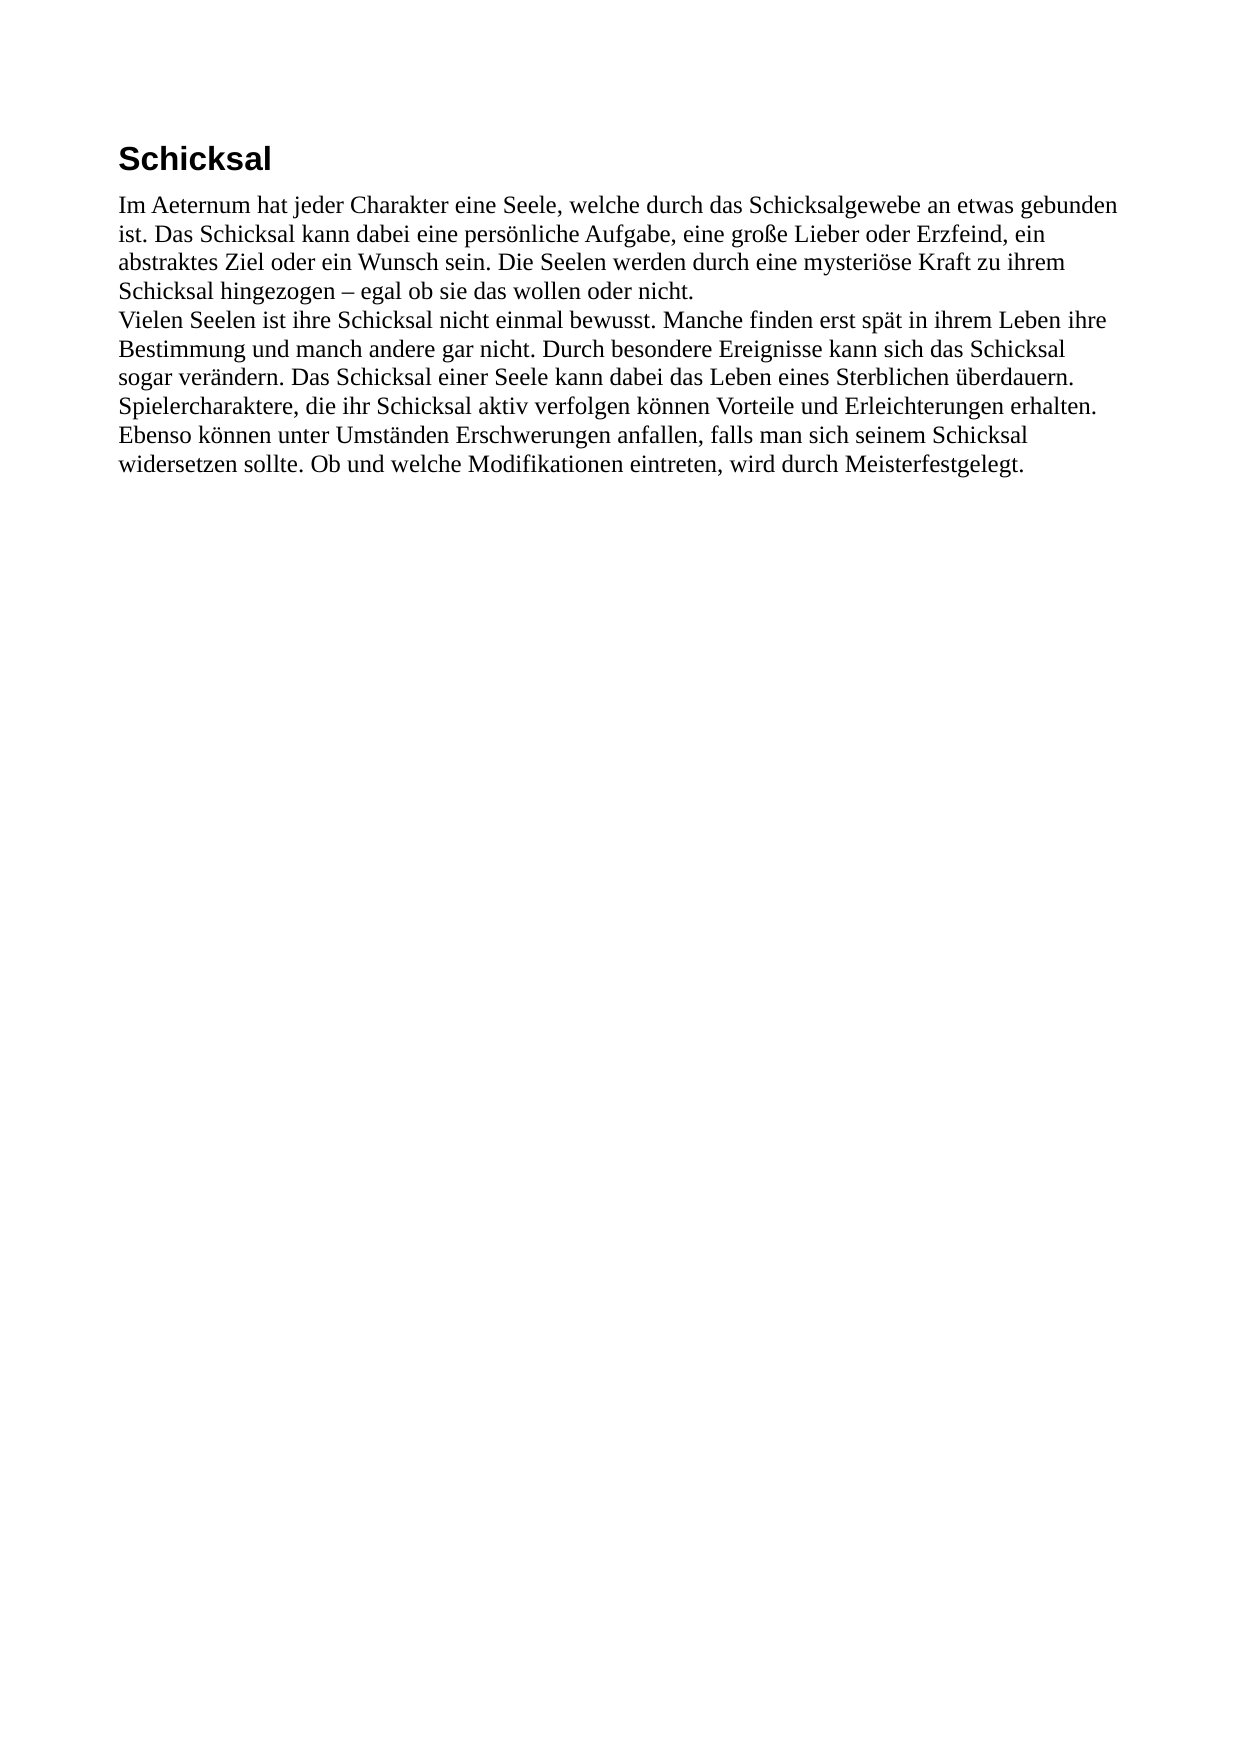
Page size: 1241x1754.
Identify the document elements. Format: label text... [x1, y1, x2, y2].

subtitle Schicksal [118, 139, 1122, 177]
text Spielercharaktere, die ihr Schicksal aktiv verfolgen können Vorteile und Erleichterungen erhalten. Ebenso können unter Umständen Erschwerungen anfallen, falls man sich seinem Schicksal widersetzen sollte. Ob und welche Modifikationen eintreten, wird durch Meisterfestgelegt. [118, 391, 1122, 477]
text Im Aeternum hat jeder Charakter eine Seele, welche durch das Schicksalgewebe an etwas gebunden ist. Das Schicksal kann dabei eine persönliche Aufgabe, eine große Lieber oder Erzfeind, ein abstraktes Ziel oder ein Wunsch sein. Die Seelen werden durch eine mysteriöse Kraft zu ihrem Schicksal hingezogen – egal ob sie das wollen oder nicht. [118, 190, 1122, 305]
text Vielen Seelen ist ihre Schicksal nicht einmal bewusst. Manche finden erst spät in ihrem Leben ihre Bestimmung und manch andere gar nicht. Durch besondere Ereignisse kann sich das Schicksal sogar verändern. Das Schicksal einer Seele kann dabei das Leben eines Sterblichen überdauern. [118, 305, 1122, 391]
